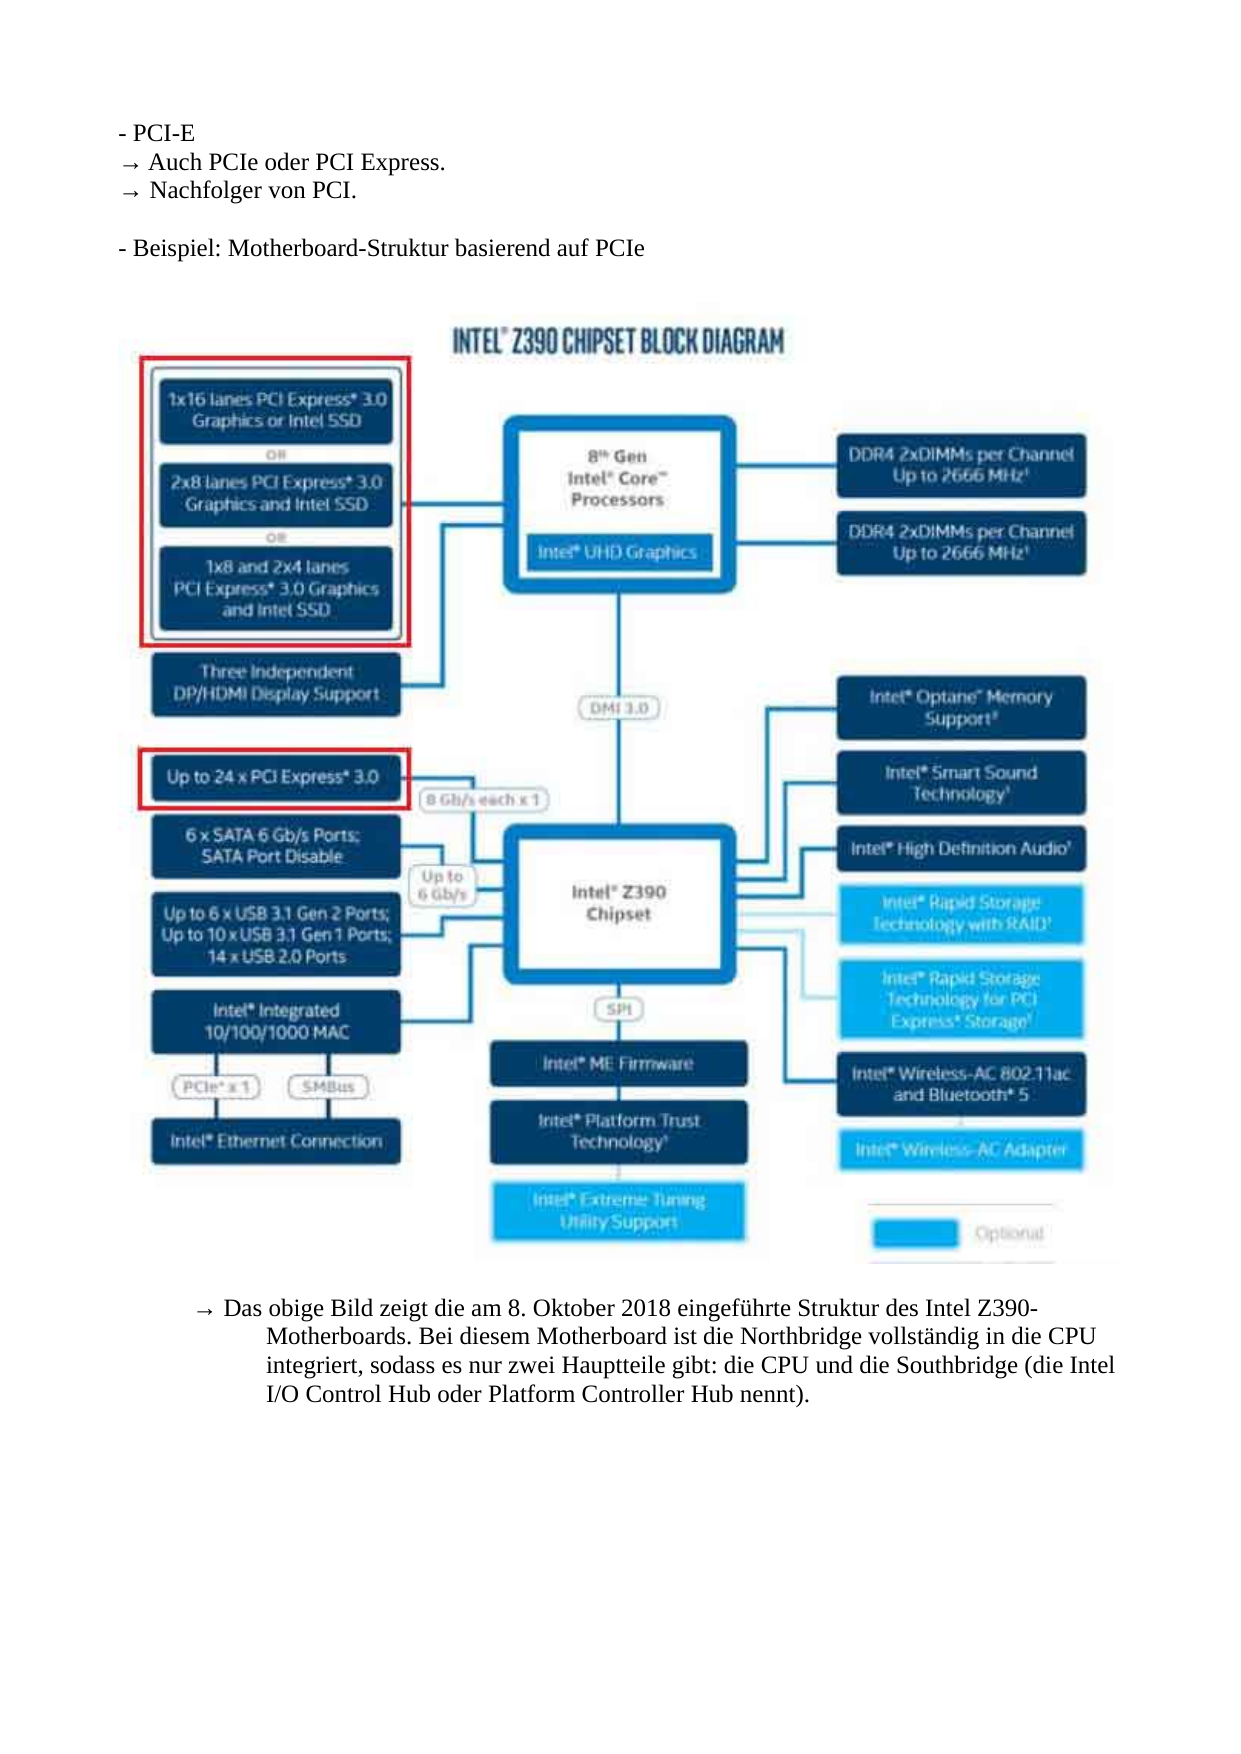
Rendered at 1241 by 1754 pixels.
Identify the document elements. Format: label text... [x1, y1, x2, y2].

text → Nachfolger von PCI. [118, 176, 1122, 204]
text - Beispiel: Motherboard-Struktur basierend auf PCIe [118, 233, 1122, 262]
picture [118, 290, 1123, 1264]
text → Auch PCIe oder PCI Express. [118, 147, 1122, 176]
text → Das obige Bild zeigt die am 8. Oktober 2018 eingeführte Struktur des Intel Z390- Motherboards. Bei diesem Motherboard ist die Northbridge vollständig in die CPU integriert, sodass es nur zwei Hauptteile gibt: die CPU und die Southbridge (die Intel I/O Control Hub oder Platform Controller Hub nennt). [118, 1293, 1122, 1408]
text - PCI-E [118, 118, 1122, 147]
